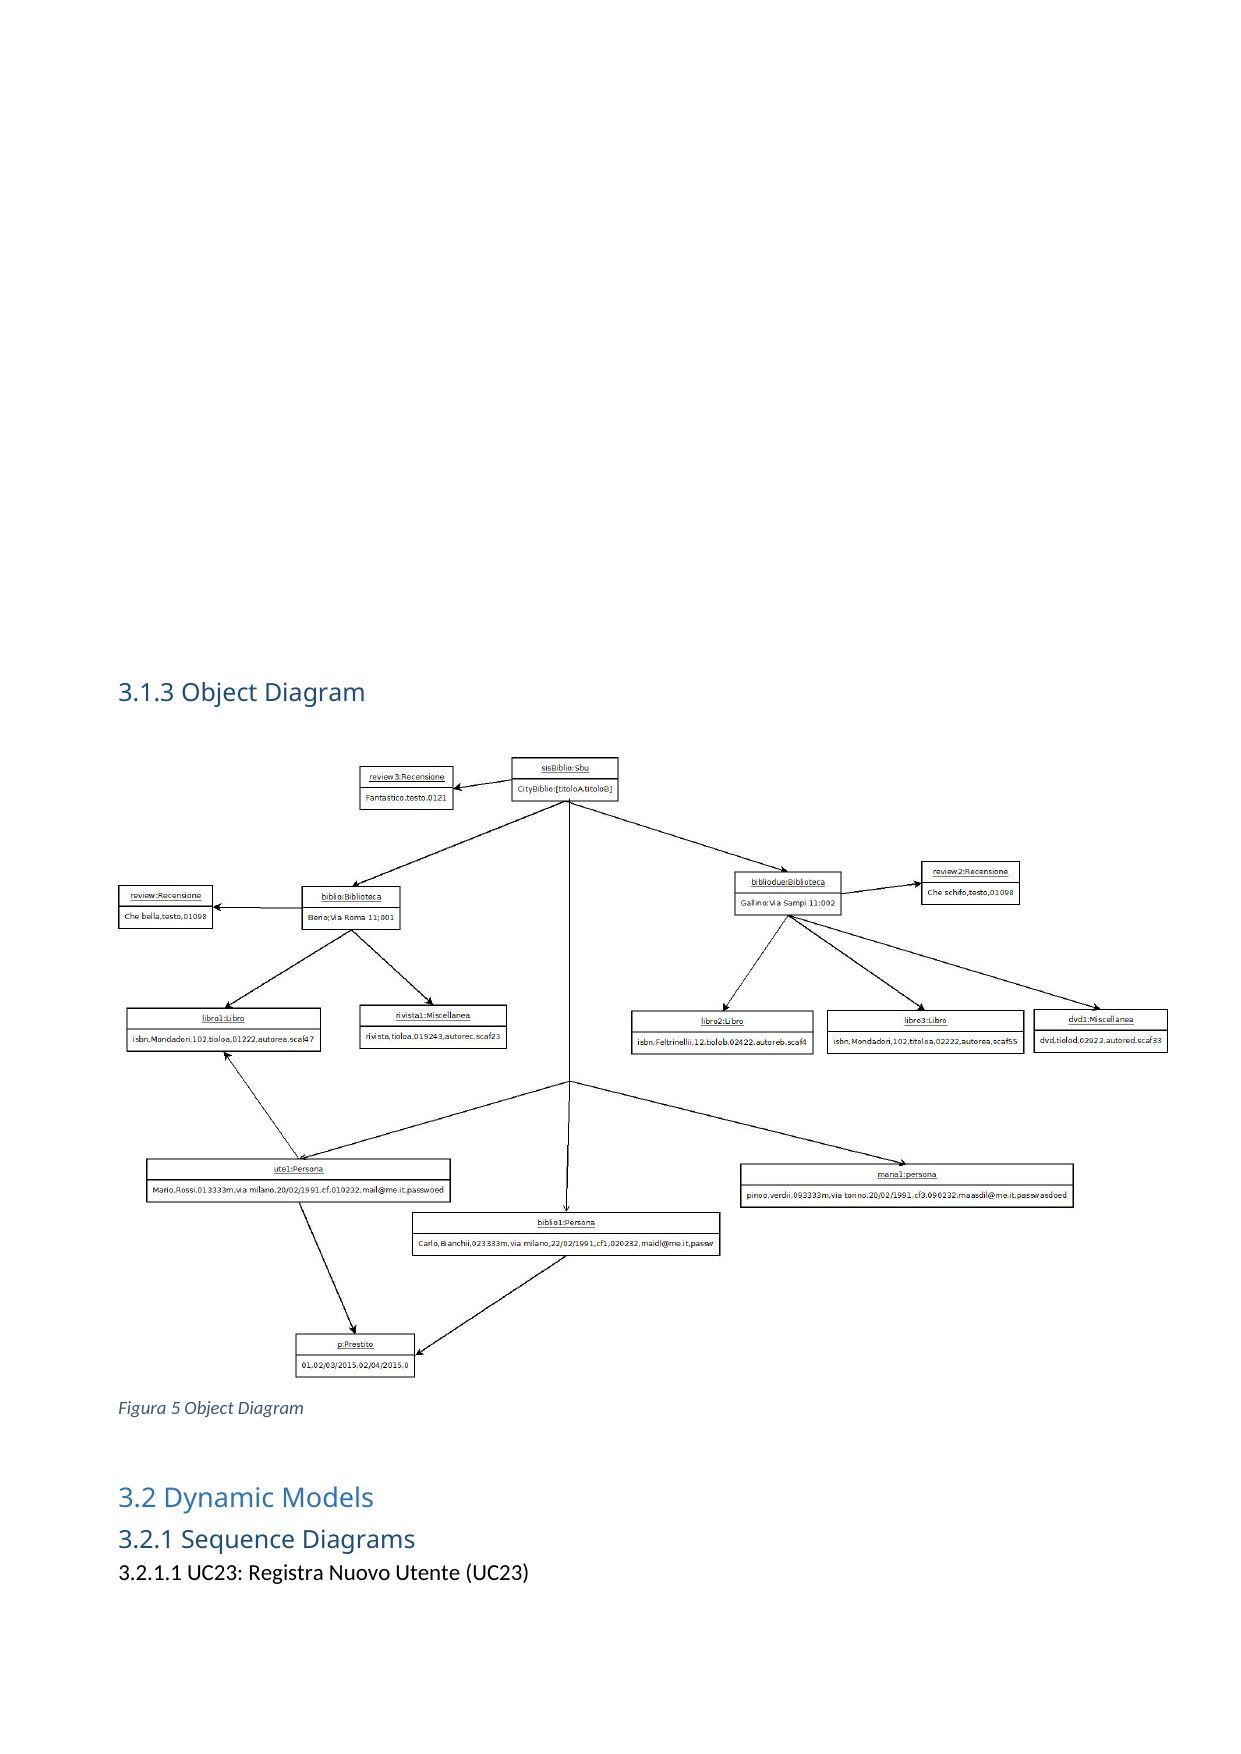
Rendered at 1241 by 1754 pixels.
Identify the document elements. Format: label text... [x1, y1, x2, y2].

subtitle 3.1.3 Object Diagram [118, 674, 1122, 708]
text Figura 5 Object Diagram [118, 1396, 1122, 1419]
subtitle 3.2 Dynamic Models [118, 1478, 1122, 1515]
text 3.2.1.1 UC23: Registra Nuovo Utente (UC23) [118, 1558, 1122, 1586]
subtitle 3.2.1 Sequence Diagrams [118, 1522, 1122, 1556]
